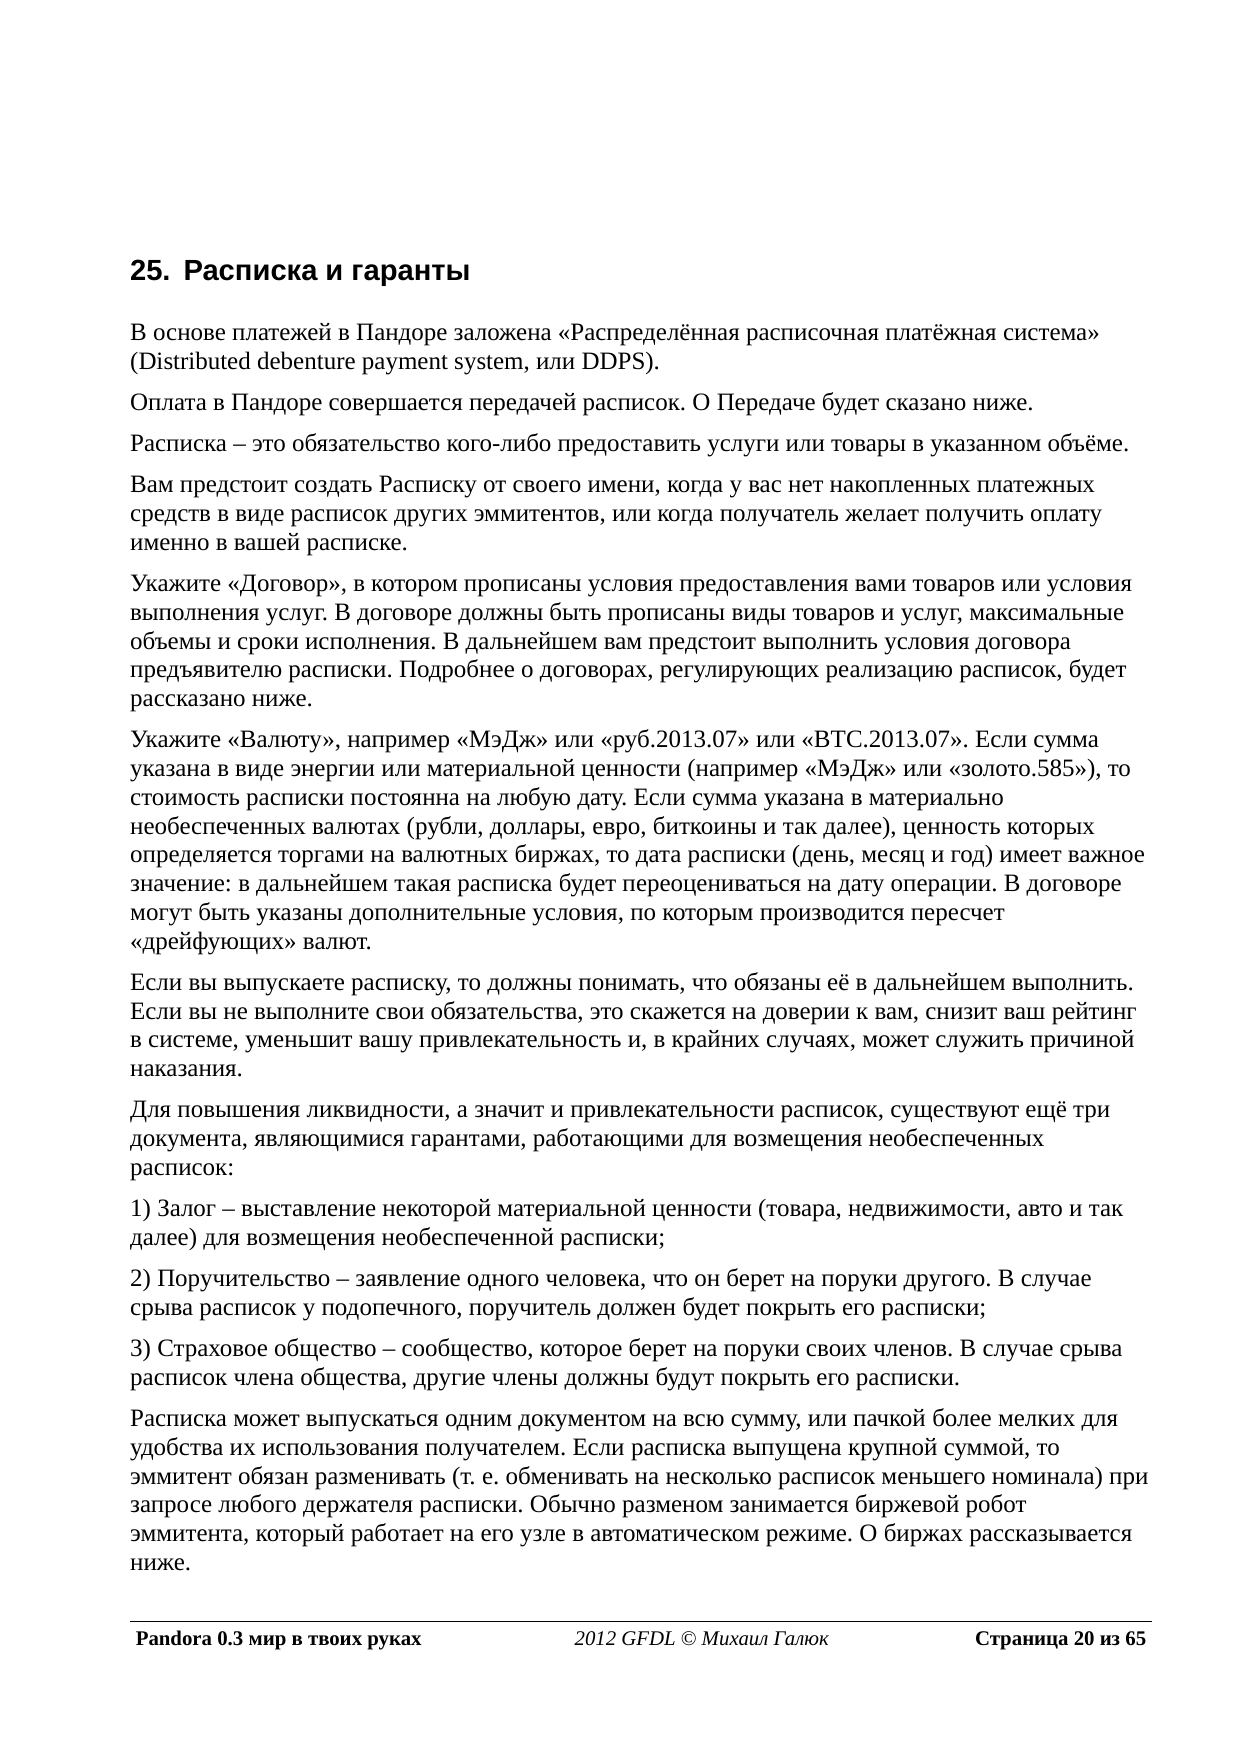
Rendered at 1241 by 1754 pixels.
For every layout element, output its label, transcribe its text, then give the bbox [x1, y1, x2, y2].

text 3) Страховое общество – сообщество, которое берет на поруки своих членов. В случае срыва расписок члена общества, другие члены должны будут покрыть его расписки. [130, 1333, 1152, 1391]
text Укажите «Валюту», например «МэДж» или «руб.2013.07» или «BTC.2013.07». Если сумма указана в виде энергии или материальной ценности (например «МэДж» или «золото.585»), то стоимость расписки постоянна на любую дату. Если сумма указана в материально необеспеченных валютах (рубли, доллары, евро, биткоины и так далее), ценность которых определяется торгами на валютных биржах, то дата расписки (день, месяц и год) имеет важное значение: в дальнейшем такая расписка будет переоцениваться на дату операции. В договоре могут быть указаны дополнительные условия, по которым производится пересчет «дрейфующих» валют. [130, 724, 1152, 954]
text 2) Поручительство – заявление одного человека, что он берет на поруки другого. В случае срыва расписок у подопечного, поручитель должен будет покрыть его расписки; [130, 1263, 1152, 1321]
subtitle Расписка и гаранты [130, 253, 1152, 287]
text Укажите «Договор», в котором прописаны условия предоставления вами товаров или условия выполнения услуг. В договоре должны быть прописаны виды товаров и услуг, максимальные объемы и сроки исполнения. В дальнейшем вам предстоит выполнить условия договора предъявителю расписки. Подробнее о договорах, регулирующих реализацию расписок, будет рассказано ниже. [130, 568, 1152, 712]
text Расписка может выпускаться одним документом на всю сумму, или пачкой более мелких для удобства их использования получателем. Если расписка выпущена крупной суммой, то эммитент обязан разменивать (т. е. обменивать на несколько расписок меньшего номинала) при запросе любого держателя расписки. Обычно разменом занимается биржевой робот эммитента, который работает на его узле в автоматическом режиме. О биржах рассказывается ниже. [130, 1403, 1152, 1576]
text В основе платежей в Пандоре заложена «Распределённая расписочная платёжная система» (Distributed debenture payment system, или DDPS). [130, 317, 1152, 374]
text 1) Залог – выставление некоторой материальной ценности (товара, недвижимости, авто и так далее) для возмещения необеспеченной расписки; [130, 1193, 1152, 1251]
text Если вы выпускаете расписку, то должны понимать, что обязаны её в дальнейшем выполнить. Если вы не выполните свои обязательства, это скажется на доверии к вам, снизит ваш рейтинг в системе, уменьшит вашу привлекательность и, в крайних случаях, может служить причиной наказания. [130, 967, 1152, 1082]
text Расписка – это обязательство кого-либо предоставить услуги или товары в указанном объёме. [130, 428, 1152, 457]
text Вам предстоит создать Расписку от своего имени, когда у вас нет накопленных платежных средств в виде расписок других эммитентов, или когда получатель желает получить оплату именно в вашей расписке. [130, 469, 1152, 556]
text Для повышения ликвидности, а значит и привлекательности расписок, существуют ещё три документа, являющимися гарантами, работающими для возмещения необеспеченных расписок: [130, 1094, 1152, 1181]
text Оплата в Пандоре совершается передачей расписок. О Передаче будет сказано ниже. [130, 387, 1152, 416]
